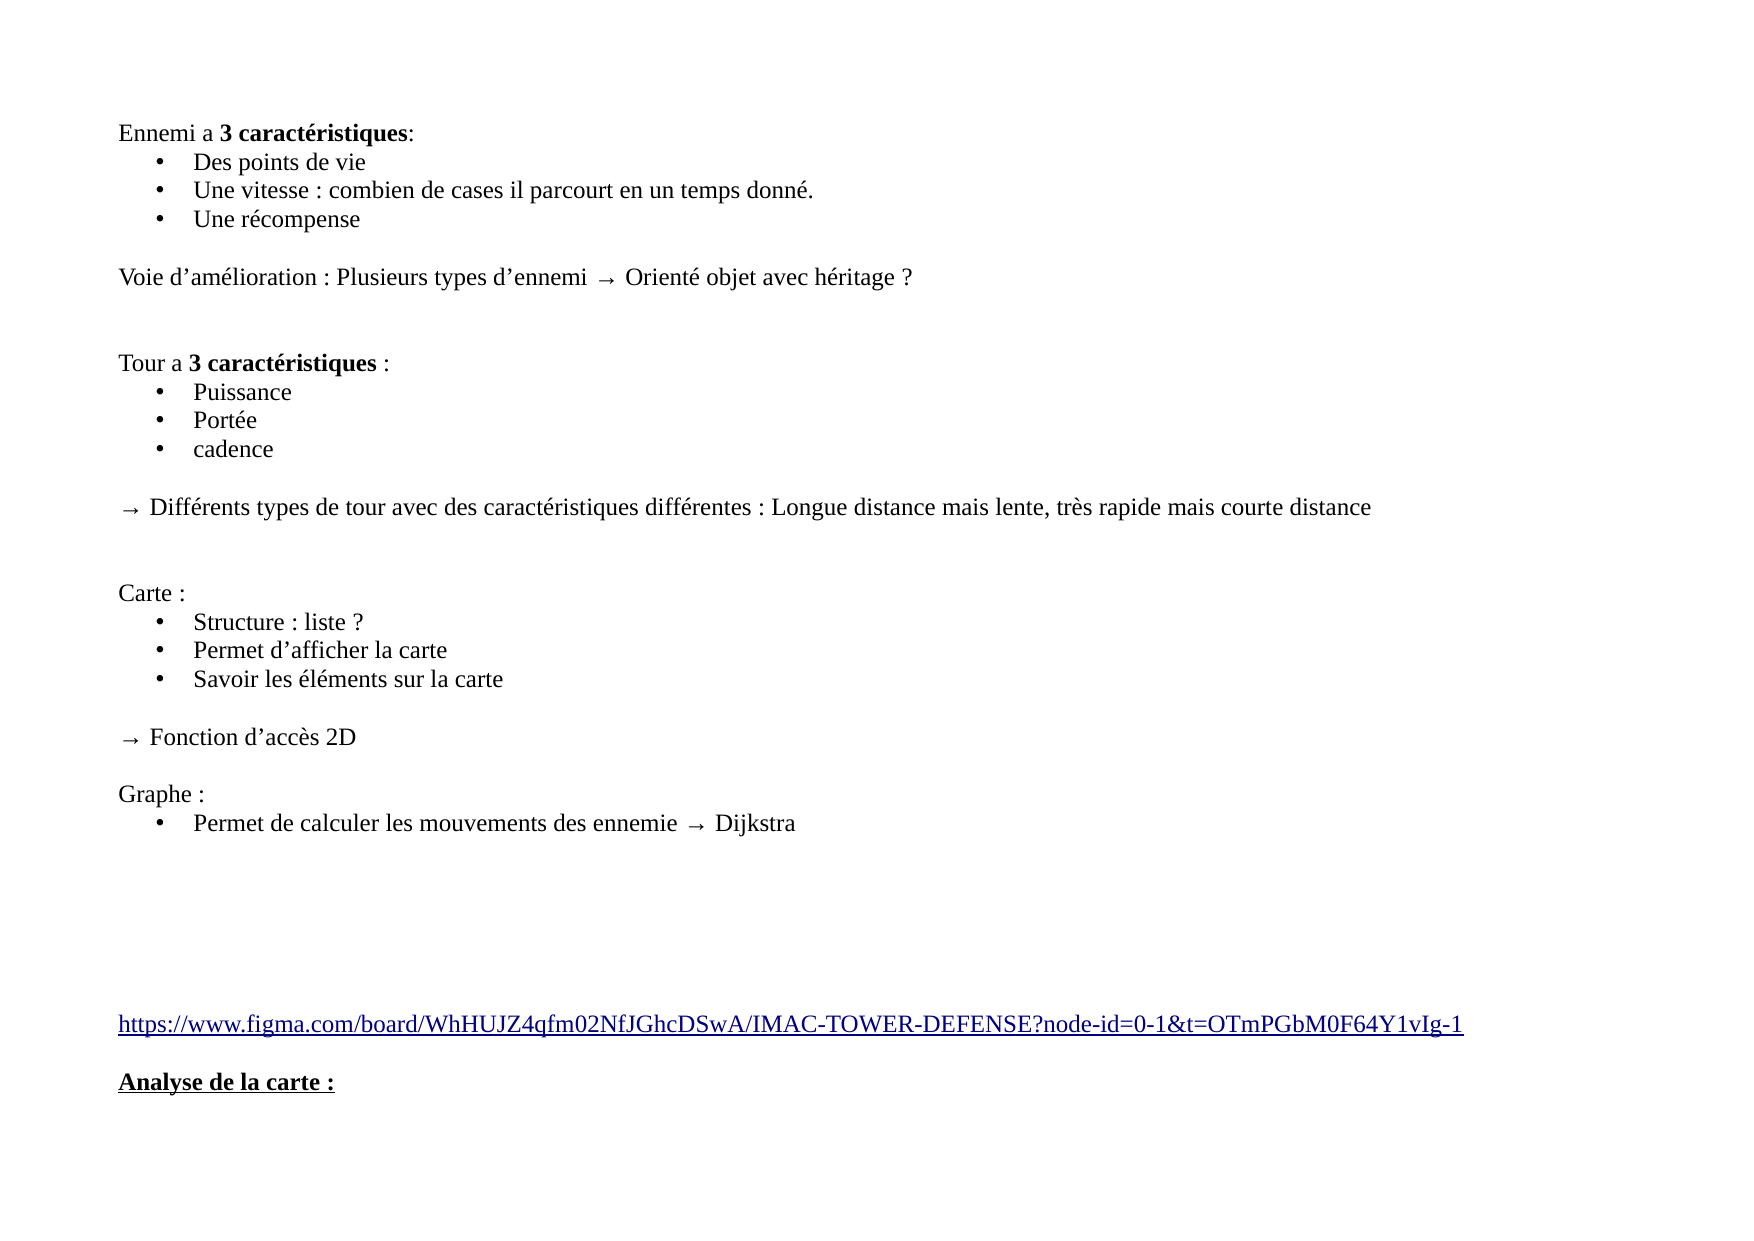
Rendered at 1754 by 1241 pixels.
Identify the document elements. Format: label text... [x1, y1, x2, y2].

list Une vitesse : combien de cases il parcourt en un temps donné. [156, 176, 1636, 204]
list Permet d’afficher la carte [156, 636, 1636, 664]
text Ennemi a 3 caractéristiques: [118, 118, 1636, 147]
list cadence [156, 434, 1636, 463]
text Carte : [118, 578, 1636, 607]
list Une récompense [156, 204, 1636, 233]
list Permet de calculer les mouvements des ennemie → Dijkstra [156, 808, 1636, 837]
text → Différents types de tour avec des caractéristiques différentes : Longue distance mais lente, très rapide mais courte distance [118, 492, 1636, 521]
list Savoir les éléments sur la carte [156, 664, 1636, 693]
text Analyse de la carte : [118, 1067, 1636, 1096]
text Tour a 3 caractéristiques : [118, 319, 1636, 377]
list Des points de vie [156, 147, 1636, 176]
list Puissance [156, 377, 1636, 406]
text Graphe : [118, 779, 1636, 808]
list Structure : liste ? [156, 607, 1636, 636]
text https://www.figma.com/board/WhHUJZ4qfm02NfJGhcDSwA/IMAC-TOWER-DEFENSE?node-id=0-1&t=OTmPGbM0F64Y1vIg-1 [118, 1009, 1636, 1038]
text Voie d’amélioration : Plusieurs types d’ennemi → Orienté objet avec héritage ? [118, 262, 1636, 291]
text → Fonction d’accès 2D [118, 722, 1636, 751]
list Portée [156, 406, 1636, 434]
